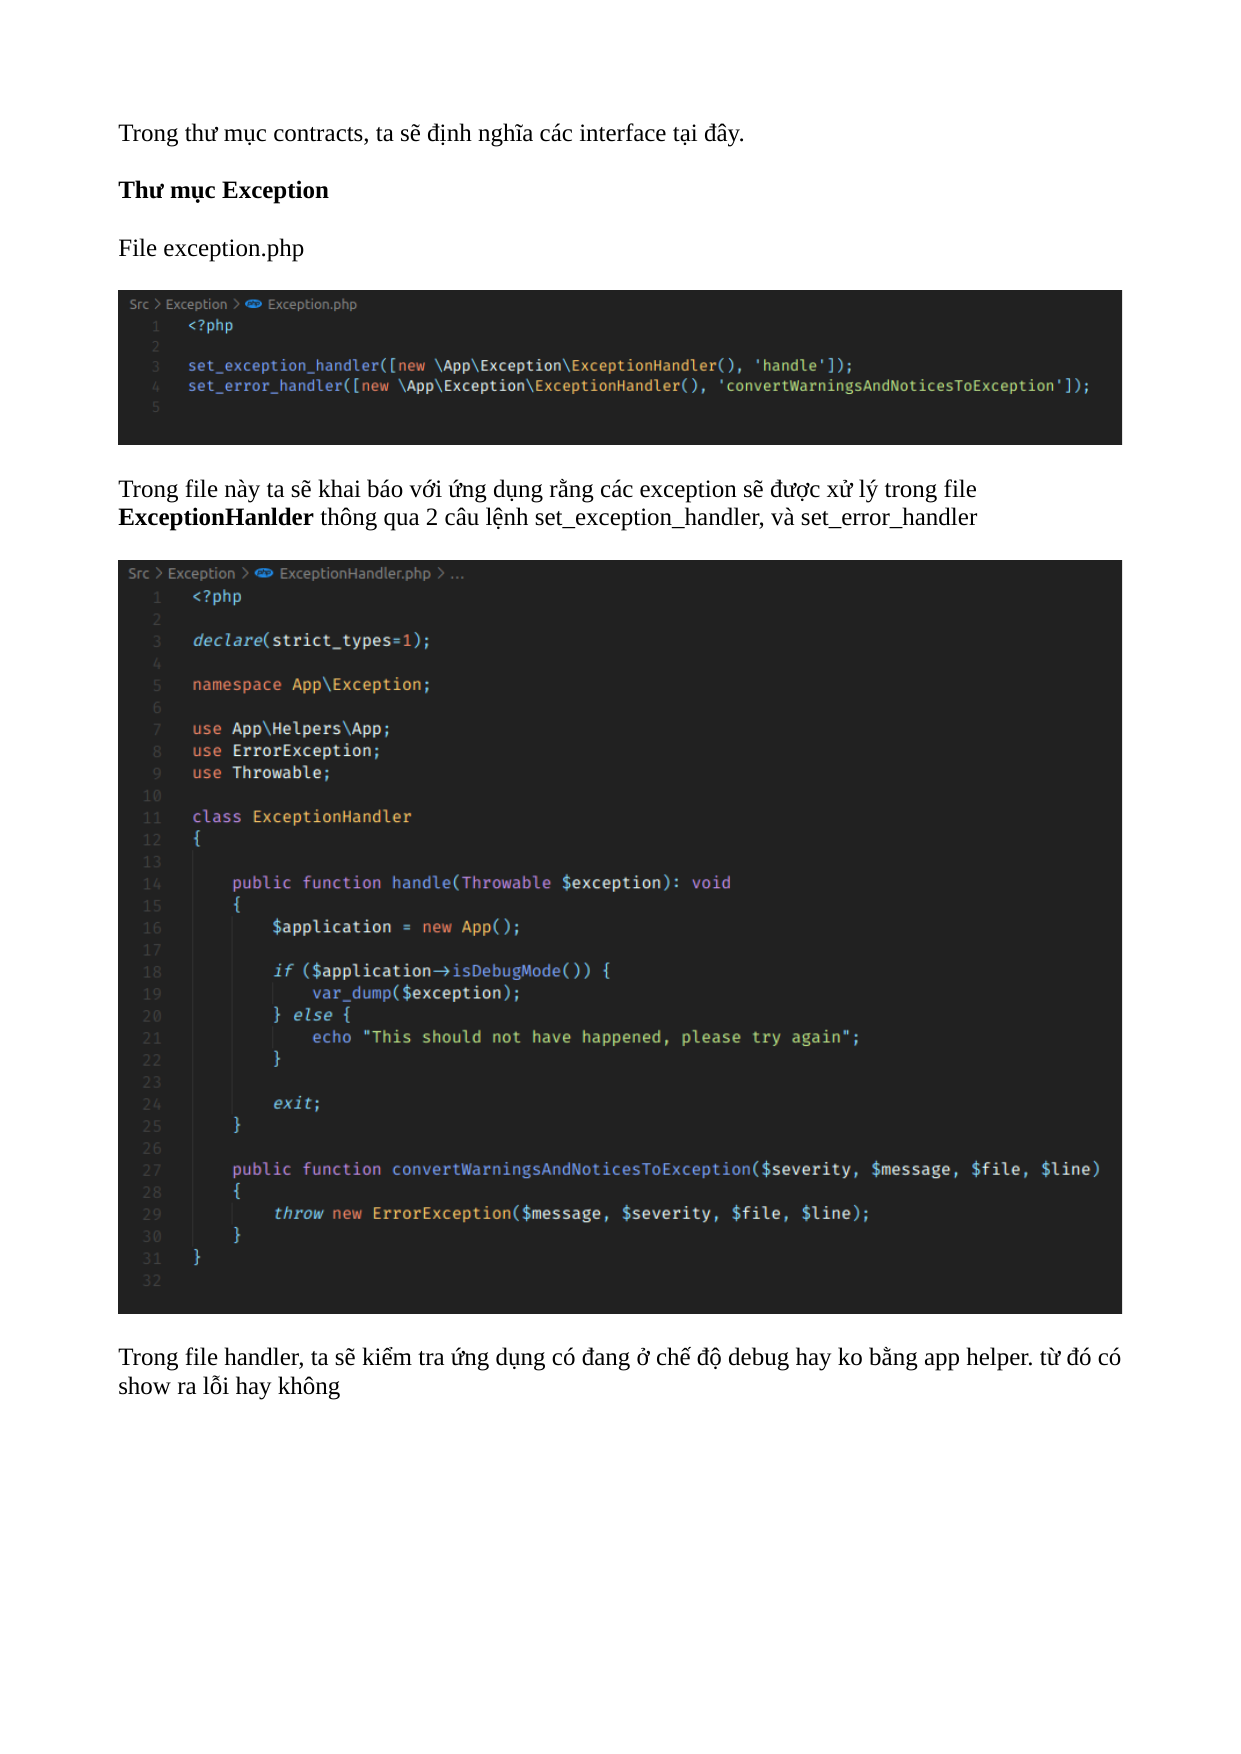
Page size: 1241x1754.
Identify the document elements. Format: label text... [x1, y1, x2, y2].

picture [118, 560, 1123, 1314]
text Trong file handler, ta sẽ kiểm tra ứng dụng có đang ở chế độ debug hay ko bằng app helper. từ đó có show ra lỗi hay không [118, 1342, 1122, 1400]
picture [118, 290, 1123, 445]
text File exception.php [118, 233, 1122, 262]
text Trong thư mục contracts, ta sẽ định nghĩa các interface tại đây. [118, 118, 1122, 147]
text Thư mục Exception [118, 176, 1122, 204]
text Trong file này ta sẽ khai báo với ứng dụng rằng các exception sẽ được xử lý trong file ExceptionHanlder thông qua 2 câu lệnh set_exception_handler, và set_error_handler [118, 474, 1122, 531]
